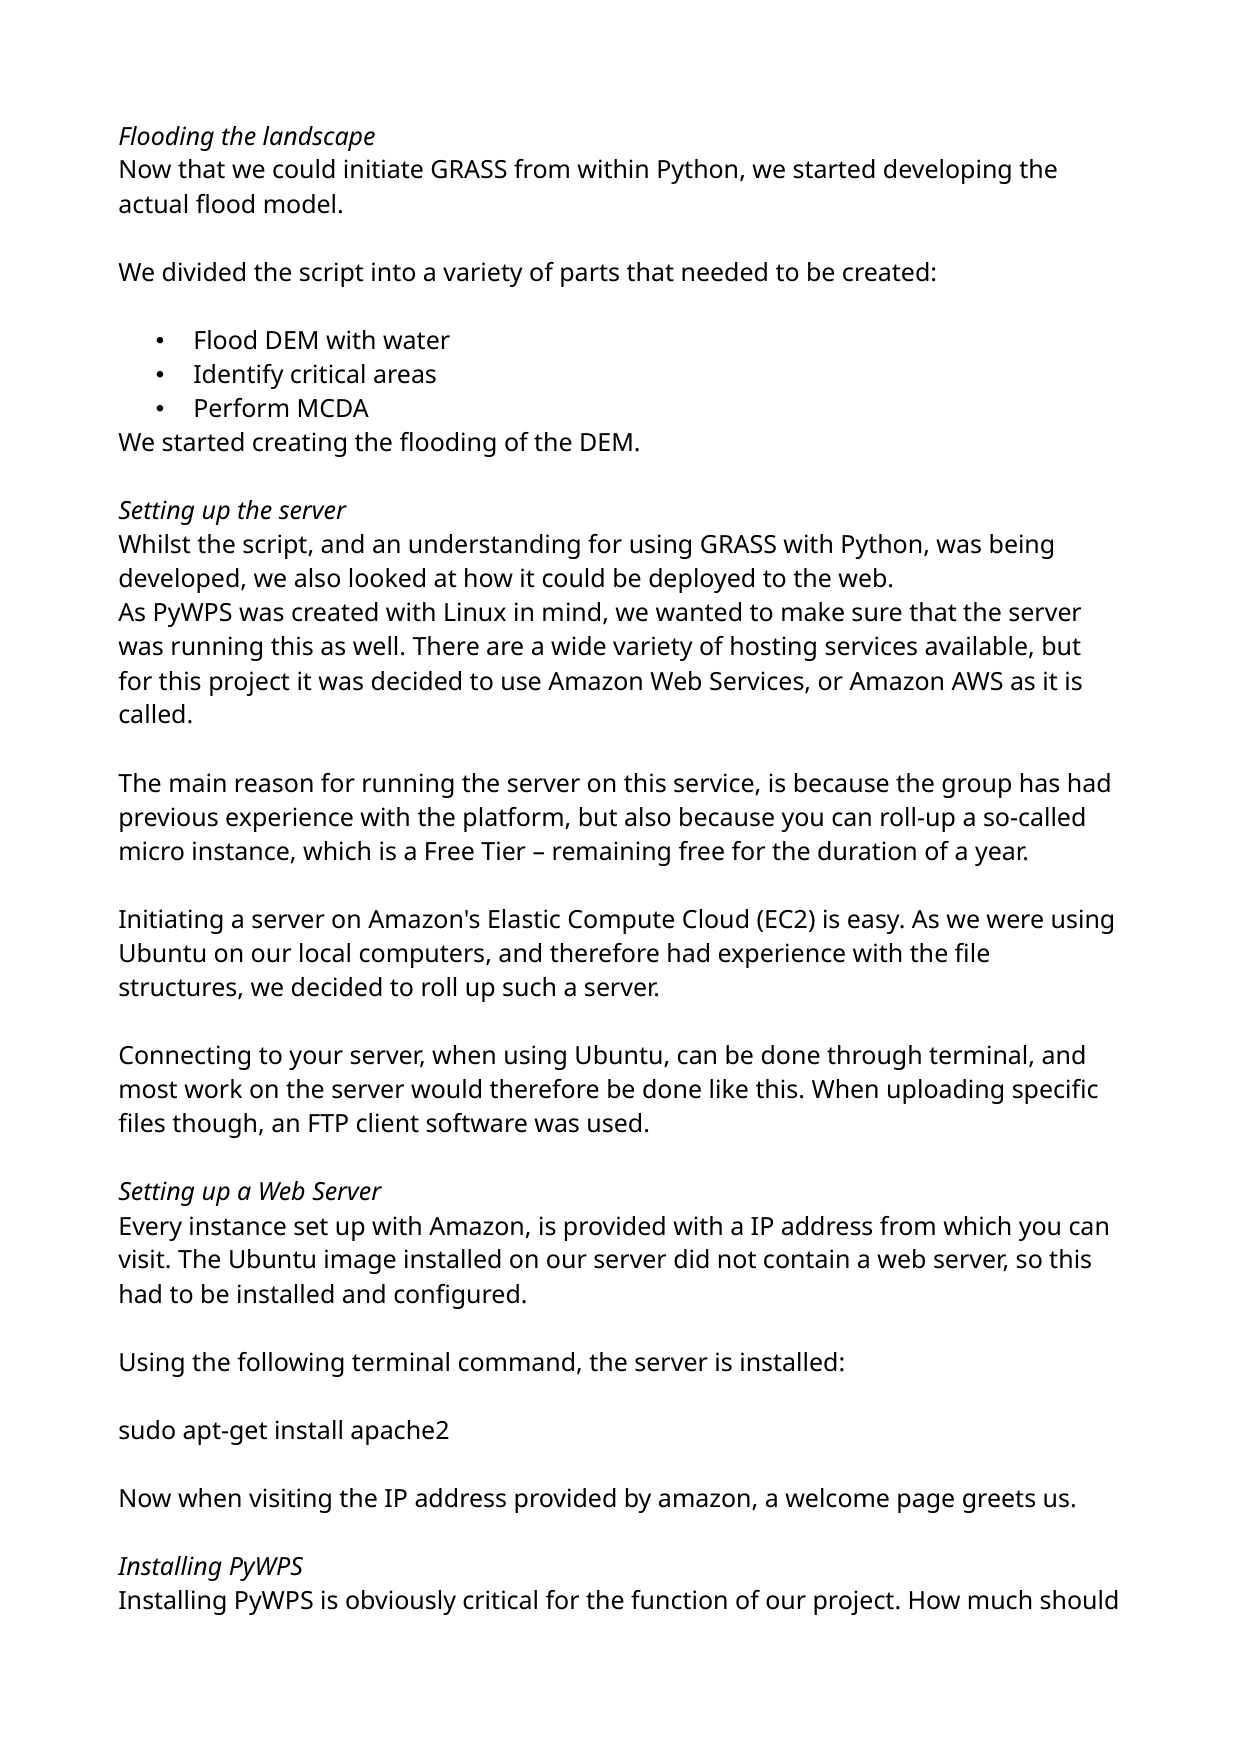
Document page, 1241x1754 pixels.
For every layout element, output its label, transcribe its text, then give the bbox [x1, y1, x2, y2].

text Setting up the server [118, 493, 1122, 527]
text The main reason for running the server on this service, is because the group has had previous experience with the platform, but also because you can roll-up a so-called micro instance, which is a Free Tier – remaining free for the duration of a year. [118, 765, 1122, 867]
text As PyWPS was created with Linux in mind, we wanted to make sure that the server was running this as well. There are a wide variety of hosting services available, but for this project it was decided to use Amazon Web Services, or Amazon AWS as it is called. [118, 595, 1122, 731]
text Using the following terminal command, the server is installed: [118, 1344, 1122, 1378]
text Installing PyWPS is obviously critical for the function of our project. How much should [118, 1583, 1122, 1617]
text Connecting to your server, when using Ubuntu, can be done through terminal, and most work on the server would therefore be done like this. When uploading specific files though, an FTP client software was used. [118, 1038, 1122, 1140]
text sudo apt-get install apache2 [118, 1412, 1122, 1447]
text Flooding the landscape [118, 118, 1122, 152]
text Every instance set up with Amazon, is provided with a IP address from which you can visit. The Ubuntu image installed on our server did not contain a web server, so this had to be installed and configured. [118, 1208, 1122, 1310]
list Identify critical areas [156, 357, 1122, 391]
text We divided the script into a variety of parts that needed to be created: [118, 254, 1122, 288]
text Setting up a Web Server [118, 1174, 1122, 1208]
text Now when visiting the IP address provided by amazon, a welcome page greets us. [118, 1481, 1122, 1515]
list Flood DEM with water [156, 322, 1122, 357]
text Now that we could initiate GRASS from within Python, we started developing the actual flood model. [118, 152, 1122, 220]
text Whilst the script, and an understanding for using GRASS with Python, was being developed, we also looked at how it could be deployed to the web. [118, 527, 1122, 595]
text We started creating the flooding of the DEM. [118, 425, 1122, 459]
list Perform MCDA [156, 391, 1122, 425]
text Installing PyWPS [118, 1549, 1122, 1583]
text Initiating a server on Amazon's Elastic Compute Cloud (EC2) is easy. As we were using Ubuntu on our local computers, and therefore had experience with the file structures, we decided to roll up such a server. [118, 902, 1122, 1004]
